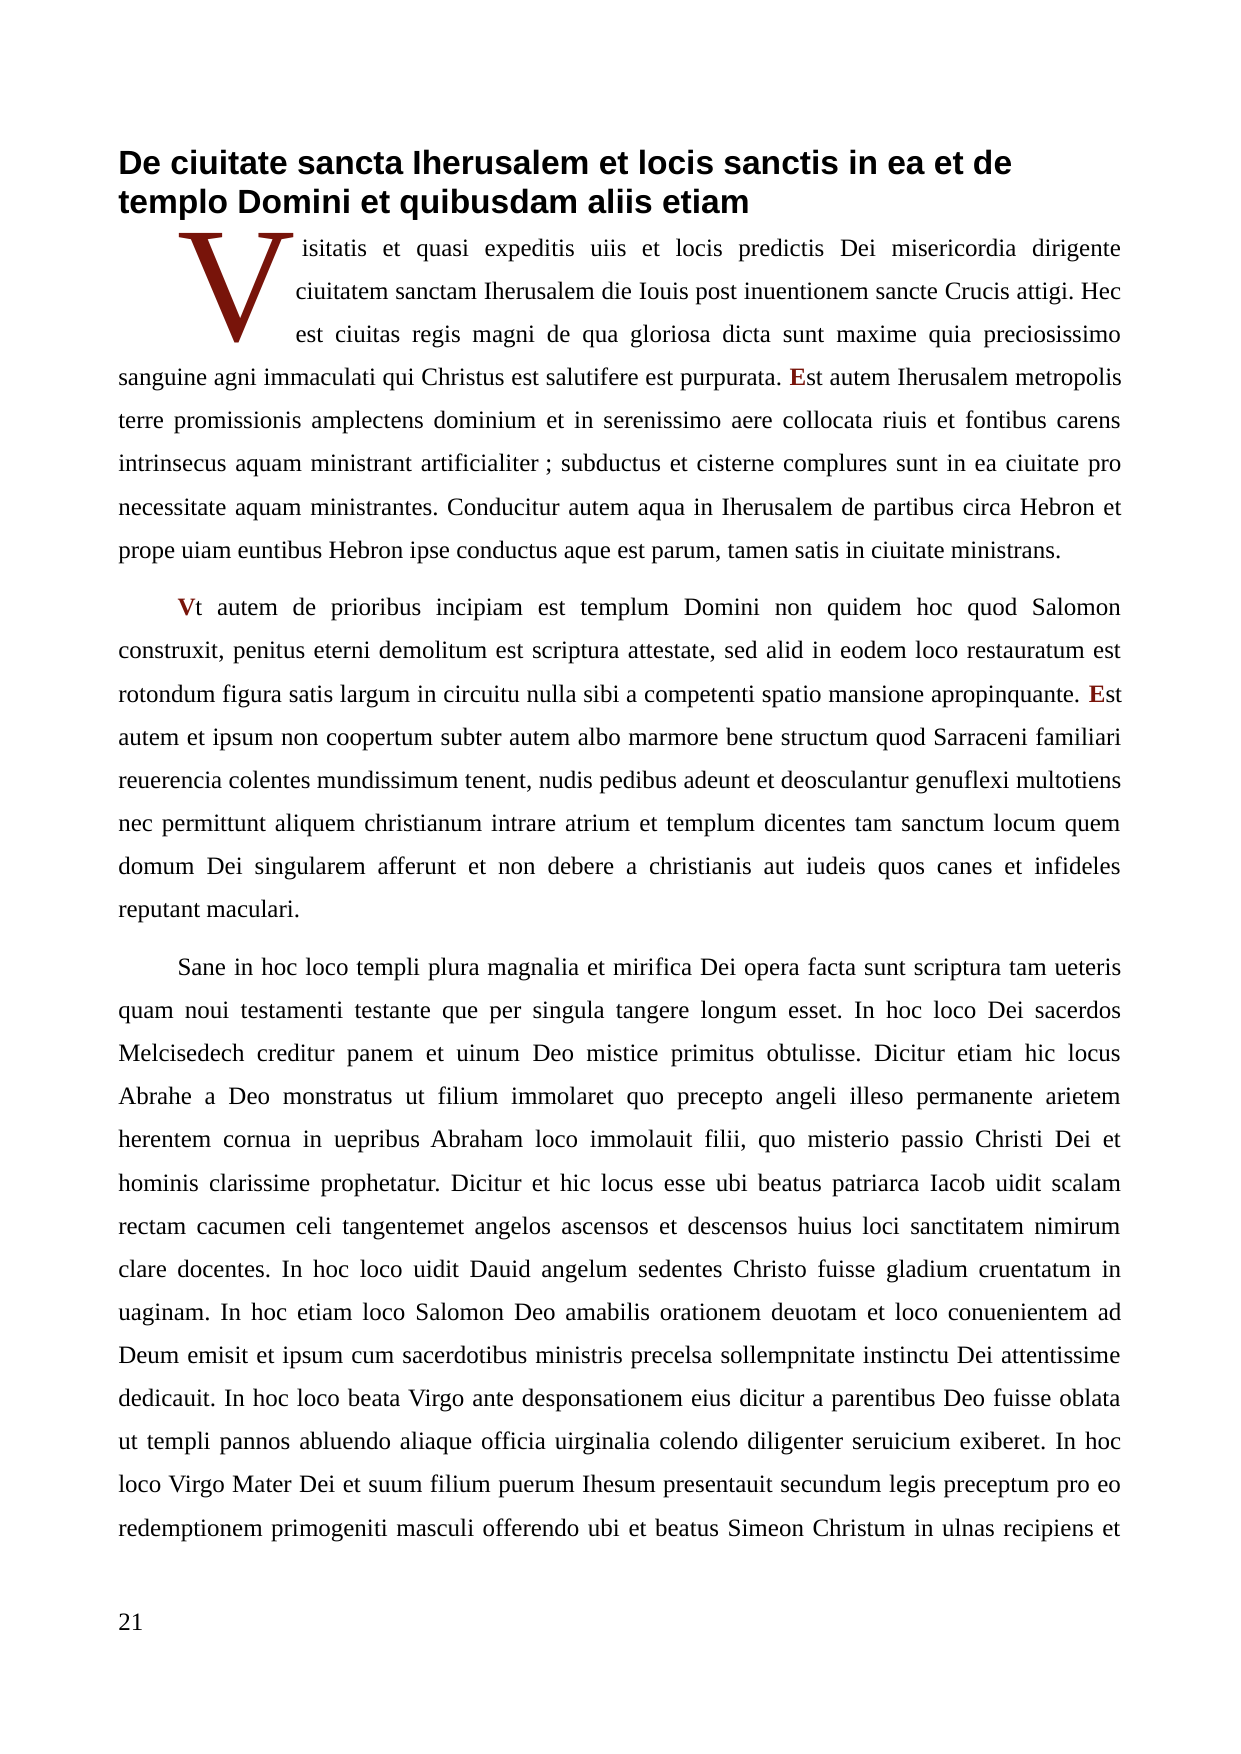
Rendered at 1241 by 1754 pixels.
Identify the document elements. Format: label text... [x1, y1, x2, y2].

subtitle Visitatis et quasi expeditis uiis et locis predictis Dei misericordia dirigente ciuitatem sanctam Iherusalem die Iouis post inuentionem sancte Crucis attigi. Hec est ciuitas regis magni de qua gloriosa dicta sunt maxime quia preciosissimo sanguine agni immaculati qui Christus est salutifere est purpurata. Est autem Iherusalem metropolis terre promissionis amplectens dominium et in serenissimo aere collocata riuis et fontibus carens intrinsecus aquam ministrant artificialiter ; subductus et cisterne complures sunt in ea ciuitate pro necessitate aquam ministrantes. Conducitur autem aqua in Iherusalem de partibus circa Hebron et prope uiam euntibus Hebron ipse conductus aque est parum, tamen satis in ciuitate ministrans. [118, 233, 1122, 563]
text De ciuitate sancta Iherusalem et locis sanctis in ea et de templo Domini et quibusdam aliis etiam [118, 143, 1122, 220]
text Sane in hoc loco templi plura magnalia et mirifica Dei opera facta sunt scriptura tam ueteris quam noui testamenti testante que per singula tangere longum esset. In hoc loco Dei sacerdos Melcisedech creditur panem et uinum Deo mistice primitus obtulisse. Dicitur etiam hic locus Abrahe a Deo monstratus ut filium immolaret quo precepto angeli illeso permanente arietem herentem cornua in uepribus Abraham loco immolauit filii, quo misterio passio Christi Dei et hominis clarissime prophetatur. Dicitur et hic locus esse ubi beatus patriarca Iacob uidit scalam rectam cacumen celi tangentemet angelos ascensos et descensos huius loci sanctitatem nimirum clare docentes. In hoc loco uidit Dauid angelum sedentes Christo fuisse gladium cruentatum in uaginam. In hoc etiam loco Salomon Deo amabilis orationem deuotam et loco conuenientem ad Deum emisit et ipsum cum sacerdotibus ministris precelsa sollempnitate instinctu Dei attentissime dedicauit. In hoc loco beata Virgo ante desponsationem eius dicitur a parentibus Deo fuisse oblata ut templi pannos abluendo aliaque officia uirginalia colendo diligenter seruicium exiberet. In hoc loco Virgo Mater Dei et suum filium puerum Ihesum presentauit secundum legis preceptum pro eo redemptionem primogeniti masculi offerendo ubi et beatus Simeon Christum in ulnas recipiens et [118, 952, 1122, 1541]
text Vt autem de prioribus incipiam est templum Domini non quidem hoc quod Salomon construxit, penitus eterni demolitum est scriptura attestate, sed alid in eodem loco restauratum est rotondum figura satis largum in circuitu nulla sibi a competenti spatio mansione apropinquante. Est autem et ipsum non coopertum subter autem albo marmore bene structum quod Sarraceni familiari reuerencia colentes mundissimum tenent, nudis pedibus adeunt et deosculantur genuflexi multotiens nec permittunt aliquem christianum intrare atrium et templum dicentes tam sanctum locum quem domum Dei singularem afferunt et non debere a christianis aut iudeis quos canes et infideles reputant maculari. [118, 592, 1122, 923]
